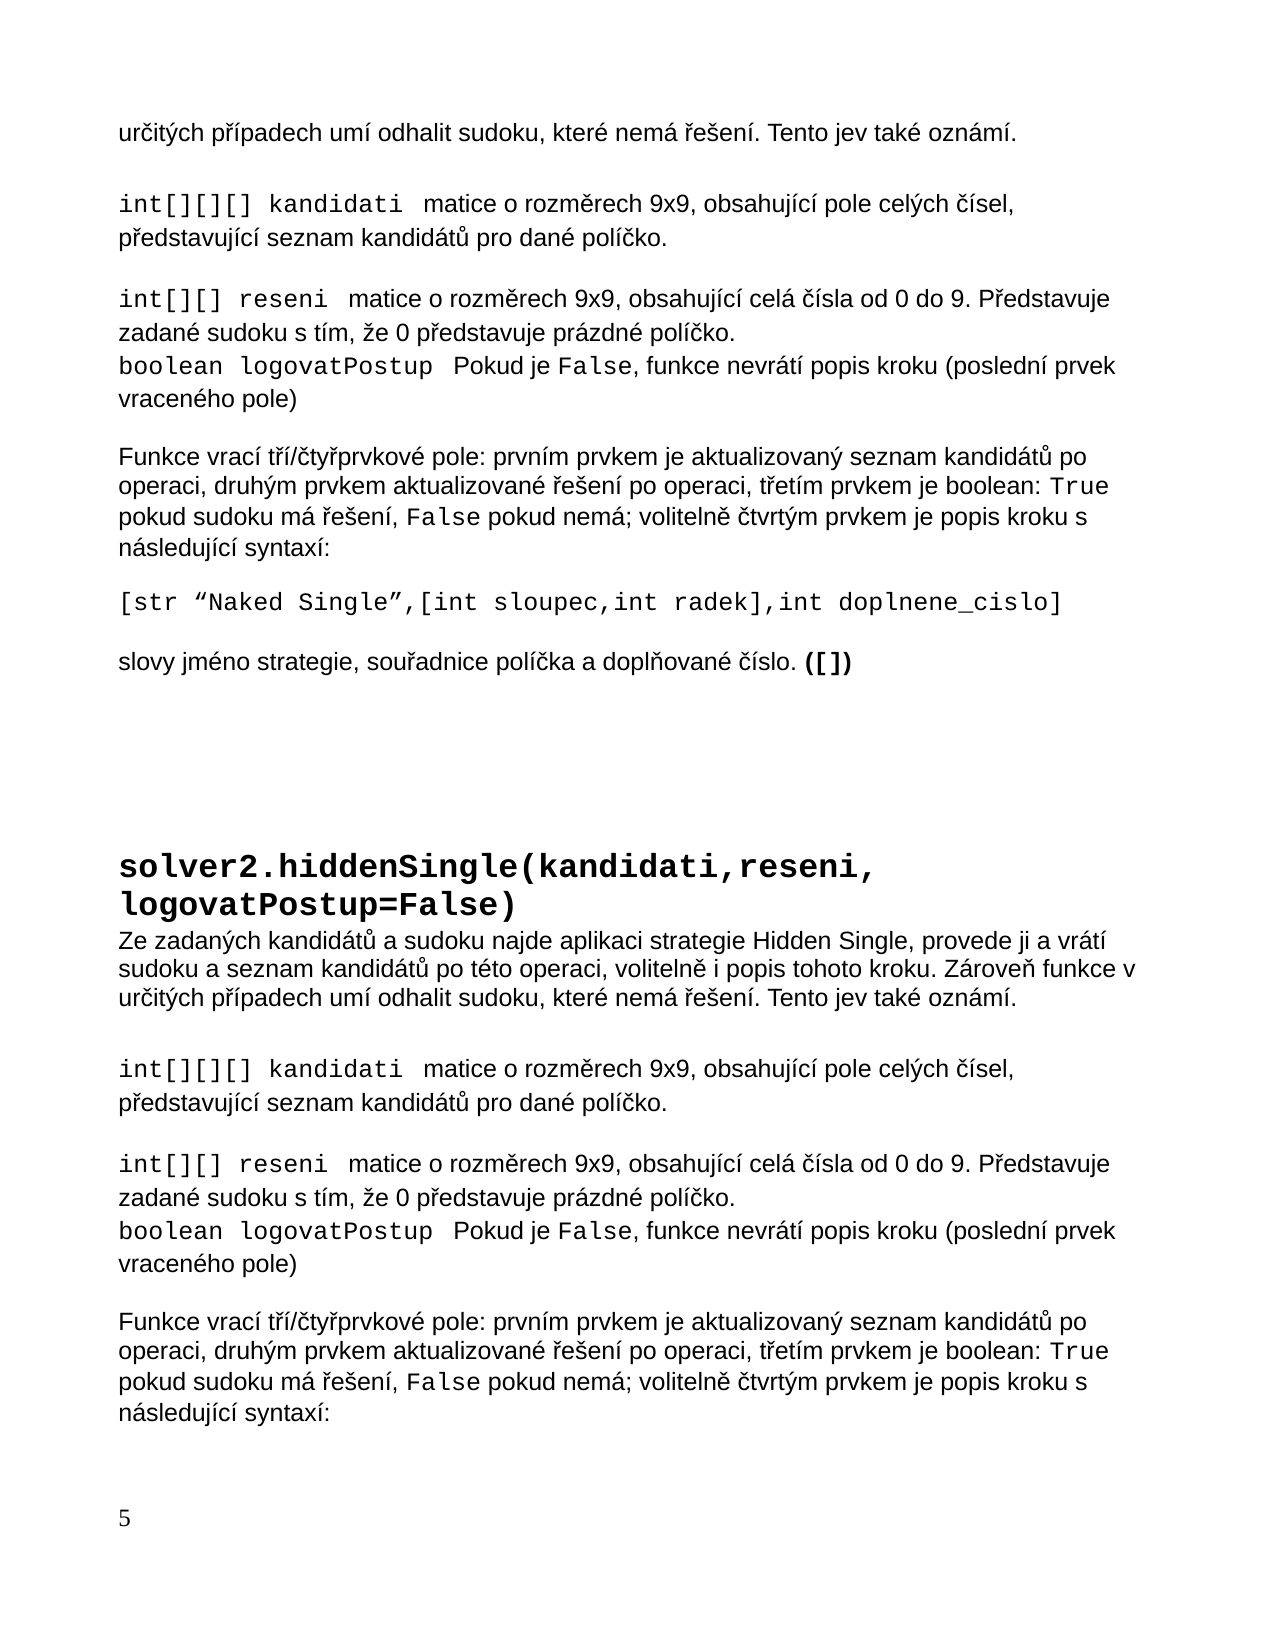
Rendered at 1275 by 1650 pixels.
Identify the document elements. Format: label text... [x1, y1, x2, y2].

text boolean logovatPostup Pokud je False, funkce nevrátí popis kroku (poslední prvek vraceného pole) [118, 347, 1157, 413]
text solver2.hiddenSingle(kandidati,reseni, [118, 850, 1157, 888]
text Funkce vrací tří/čtyřprvkové pole: prvním prvkem je aktualizovaný seznam kandidátů po operaci, druhým prvkem aktualizované řešení po operaci, třetím prvkem je boolean: True pokud sudoku má řešení, False pokud nemá; volitelně čtvrtým prvkem je popis kroku s následující syntaxí: [118, 1307, 1157, 1426]
text int[][] reseni matice o rozměrech 9x9, obsahující celá čísla od 0 do 9. Představuje zadané sudoku s tím, že 0 představuje prázdné políčko. [118, 1145, 1157, 1212]
text slovy jméno strategie, souřadnice políčka a doplňované číslo. ([]) [118, 647, 1157, 678]
text logovatPostup=False) [118, 888, 1157, 926]
text určitých případech umí odhalit sudoku, které nemá řešení. Tento jev také oznámí. [118, 118, 1157, 147]
text Ze zadaných kandidátů a sudoku najde aplikaci strategie Hidden Single, provede ji a vrátí sudoku a seznam kandidátů po této operaci, volitelně i popis tohoto kroku. Zároveň funkce v určitých případech umí odhalit sudoku, které nemá řešení. Tento jev také oznámí. [118, 926, 1157, 1012]
text boolean logovatPostup Pokud je False, funkce nevrátí popis kroku (poslední prvek vraceného pole) [118, 1212, 1157, 1278]
text int[][][] kandidati matice o rozměrech 9x9, obsahující pole celých čísel, představující seznam kandidátů pro dané políčko. [118, 1050, 1157, 1116]
text Funkce vrací tří/čtyřprvkové pole: prvním prvkem je aktualizovaný seznam kandidátů po operaci, druhým prvkem aktualizované řešení po operaci, třetím prvkem je boolean: True pokud sudoku má řešení, False pokud nemá; volitelně čtvrtým prvkem je popis kroku s následující syntaxí: [118, 442, 1157, 561]
text int[][][] kandidati matice o rozměrech 9x9, obsahující pole celých čísel, představující seznam kandidátů pro dané políčko. [118, 185, 1157, 251]
text int[][] reseni matice o rozměrech 9x9, obsahující celá čísla od 0 do 9. Představuje zadané sudoku s tím, že 0 představuje prázdné políčko. [118, 280, 1157, 347]
text [str “Naked Single”,[int sloupec,int radek],int doplnene_cislo] [118, 590, 1157, 618]
